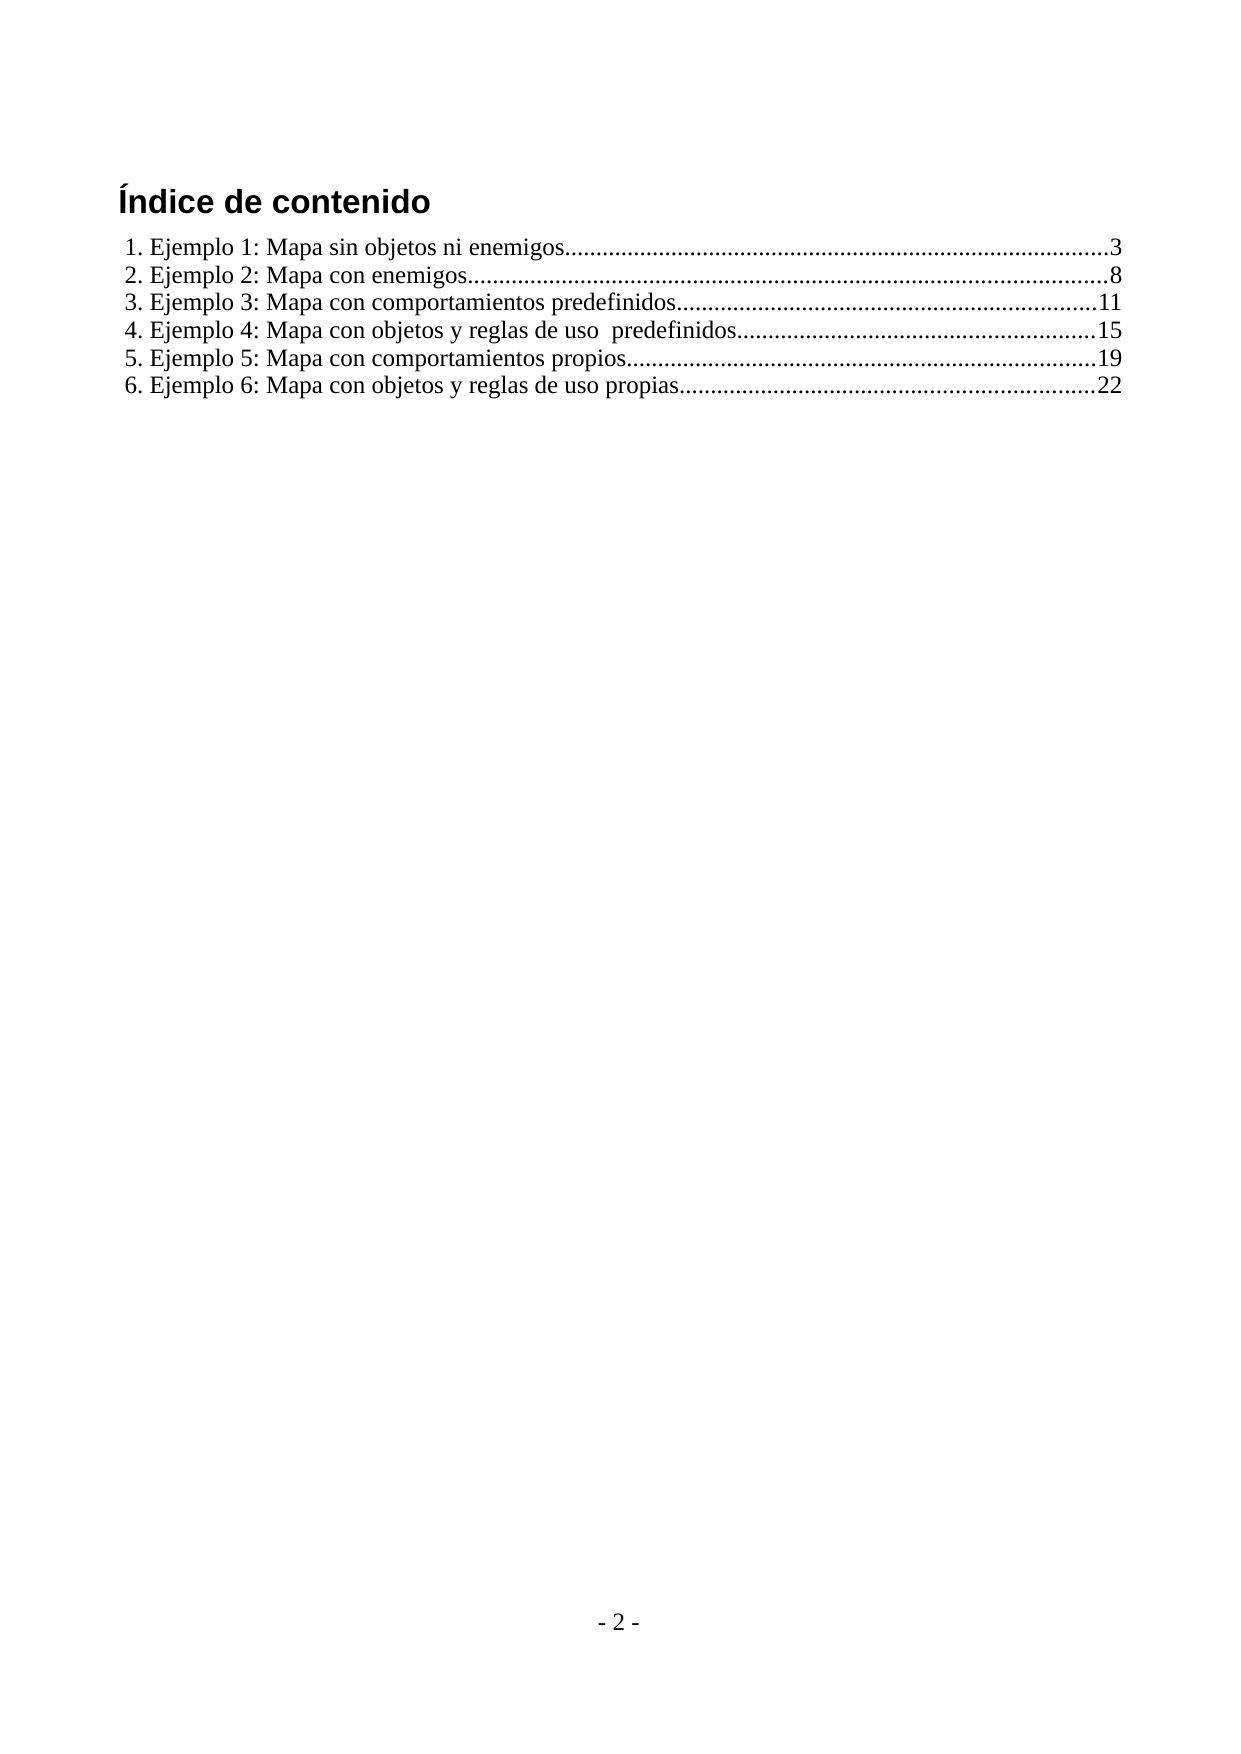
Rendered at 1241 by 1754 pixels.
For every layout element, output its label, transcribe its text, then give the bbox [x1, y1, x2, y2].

text 5. Ejemplo 5: Mapa con comportamientos propios 19 [118, 344, 1122, 372]
text 2. Ejemplo 2: Mapa con enemigos 8 [118, 261, 1122, 288]
text 1. Ejemplo 1: Mapa sin objetos ni enemigos 3 [118, 233, 1122, 261]
text 4. Ejemplo 4: Mapa con objetos y reglas de uso predefinidos 15 [118, 316, 1122, 344]
text 3. Ejemplo 3: Mapa con comportamientos predefinidos 11 [118, 288, 1122, 316]
subtitle Índice de contenido [118, 183, 1122, 221]
text 6. Ejemplo 6: Mapa con objetos y reglas de uso propias 22 [118, 372, 1122, 399]
